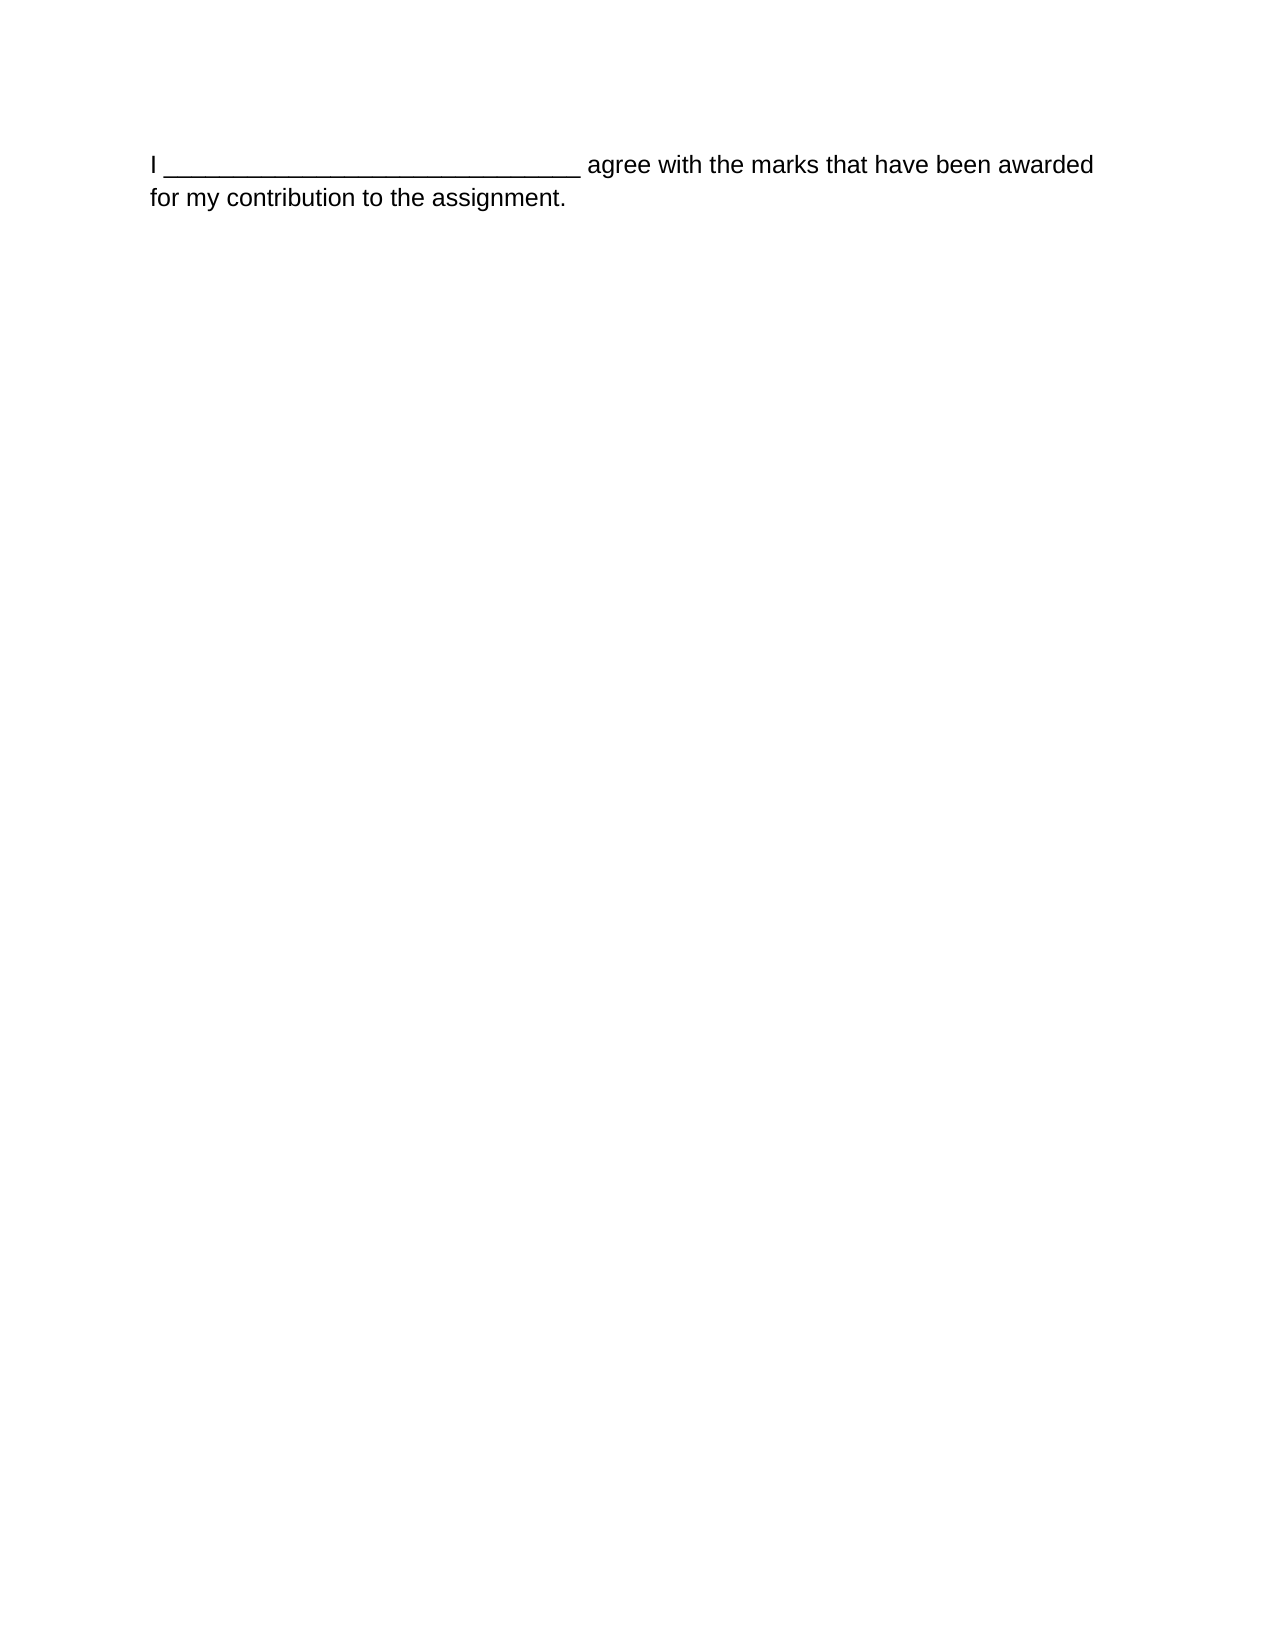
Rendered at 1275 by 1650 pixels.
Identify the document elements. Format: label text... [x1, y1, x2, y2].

text I ______________________________ agree with the marks that have been awarded for my contribution to the assignment. [150, 150, 1125, 212]
